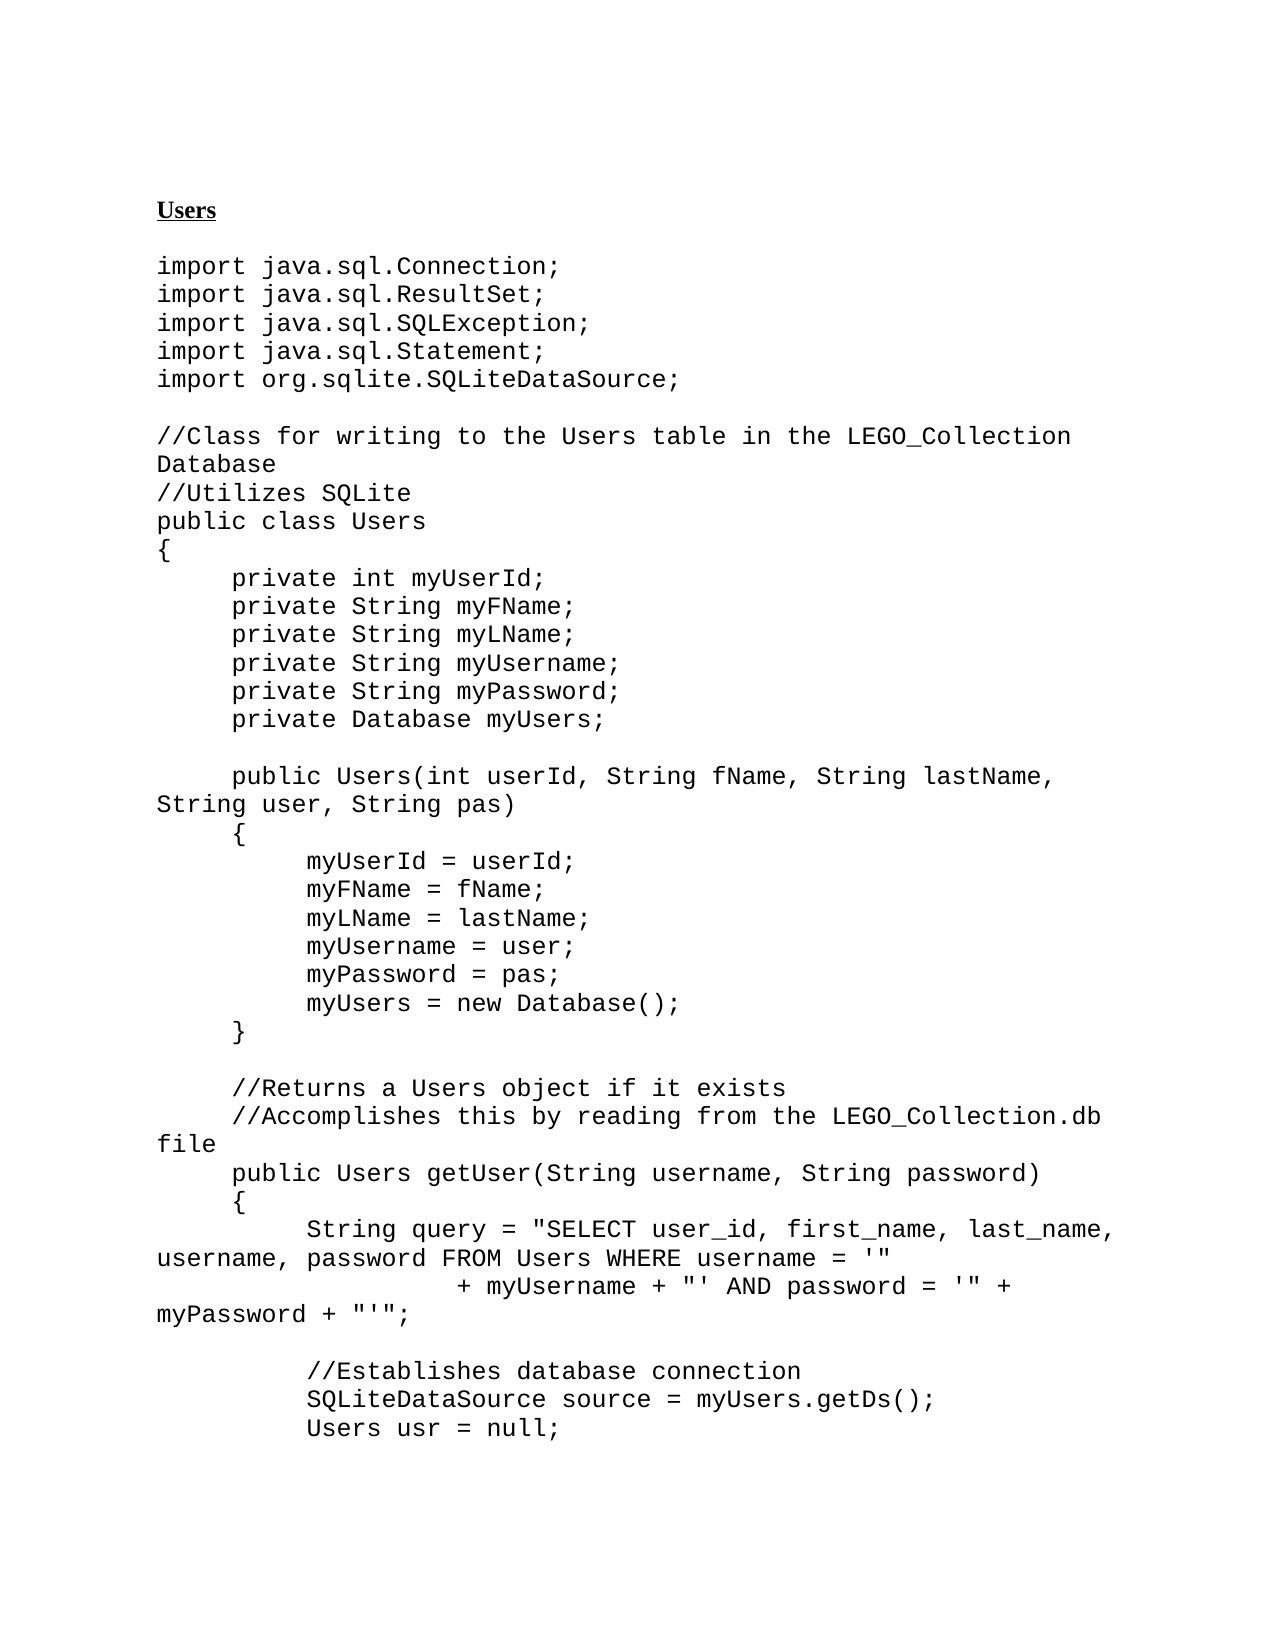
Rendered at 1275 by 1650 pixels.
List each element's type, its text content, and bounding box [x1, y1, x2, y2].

text import java.sql.ResultSet; [156, 282, 1118, 310]
text public Users getUser(String username, String password) [156, 1160, 1118, 1188]
text import java.sql.SQLException; [156, 310, 1118, 338]
text //Utilizes SQLite [156, 480, 1118, 508]
text //Class for writing to the Users table in the LEGO_Collection Database [156, 423, 1118, 480]
text Users usr = null; [156, 1415, 1118, 1443]
text { [156, 820, 1118, 848]
text private String myFName; [156, 593, 1118, 622]
text { [156, 537, 1118, 565]
text } [156, 1018, 1118, 1047]
text import org.sqlite.SQLiteDataSource; [156, 367, 1118, 395]
text //Returns a Users object if it exists [156, 1075, 1118, 1103]
text public class Users [156, 508, 1118, 537]
text //Accomplishes this by reading from the LEGO_Collection.db file [156, 1103, 1118, 1160]
text private String myPassword; [156, 678, 1118, 707]
text myFName = fName; [156, 877, 1118, 905]
text private int myUserId; [156, 565, 1118, 593]
text import java.sql.Statement; [156, 338, 1118, 367]
text myUserId = userId; [156, 848, 1118, 877]
text myPassword = pas; [156, 962, 1118, 990]
text public Users(int userId, String fName, String lastName, String user, String pas) [156, 763, 1118, 820]
text SQLiteDataSource source = myUsers.getDs(); [156, 1387, 1118, 1415]
text myUsername = user; [156, 933, 1118, 962]
text private Database myUsers; [156, 707, 1118, 735]
text + myUsername + "' AND password = '" + myPassword + "'"; [156, 1273, 1118, 1330]
text private String myLName; [156, 622, 1118, 650]
text myUsers = new Database(); [156, 990, 1118, 1018]
text //Establishes database connection [156, 1358, 1118, 1387]
text import java.sql.Connection; [156, 253, 1118, 282]
text Users [156, 195, 1118, 224]
text String query = "SELECT user_id, first_name, last_name, username, password FROM Users WHERE username = '" [156, 1217, 1118, 1273]
text { [156, 1188, 1118, 1217]
text private String myUsername; [156, 650, 1118, 678]
text myLName = lastName; [156, 905, 1118, 933]
